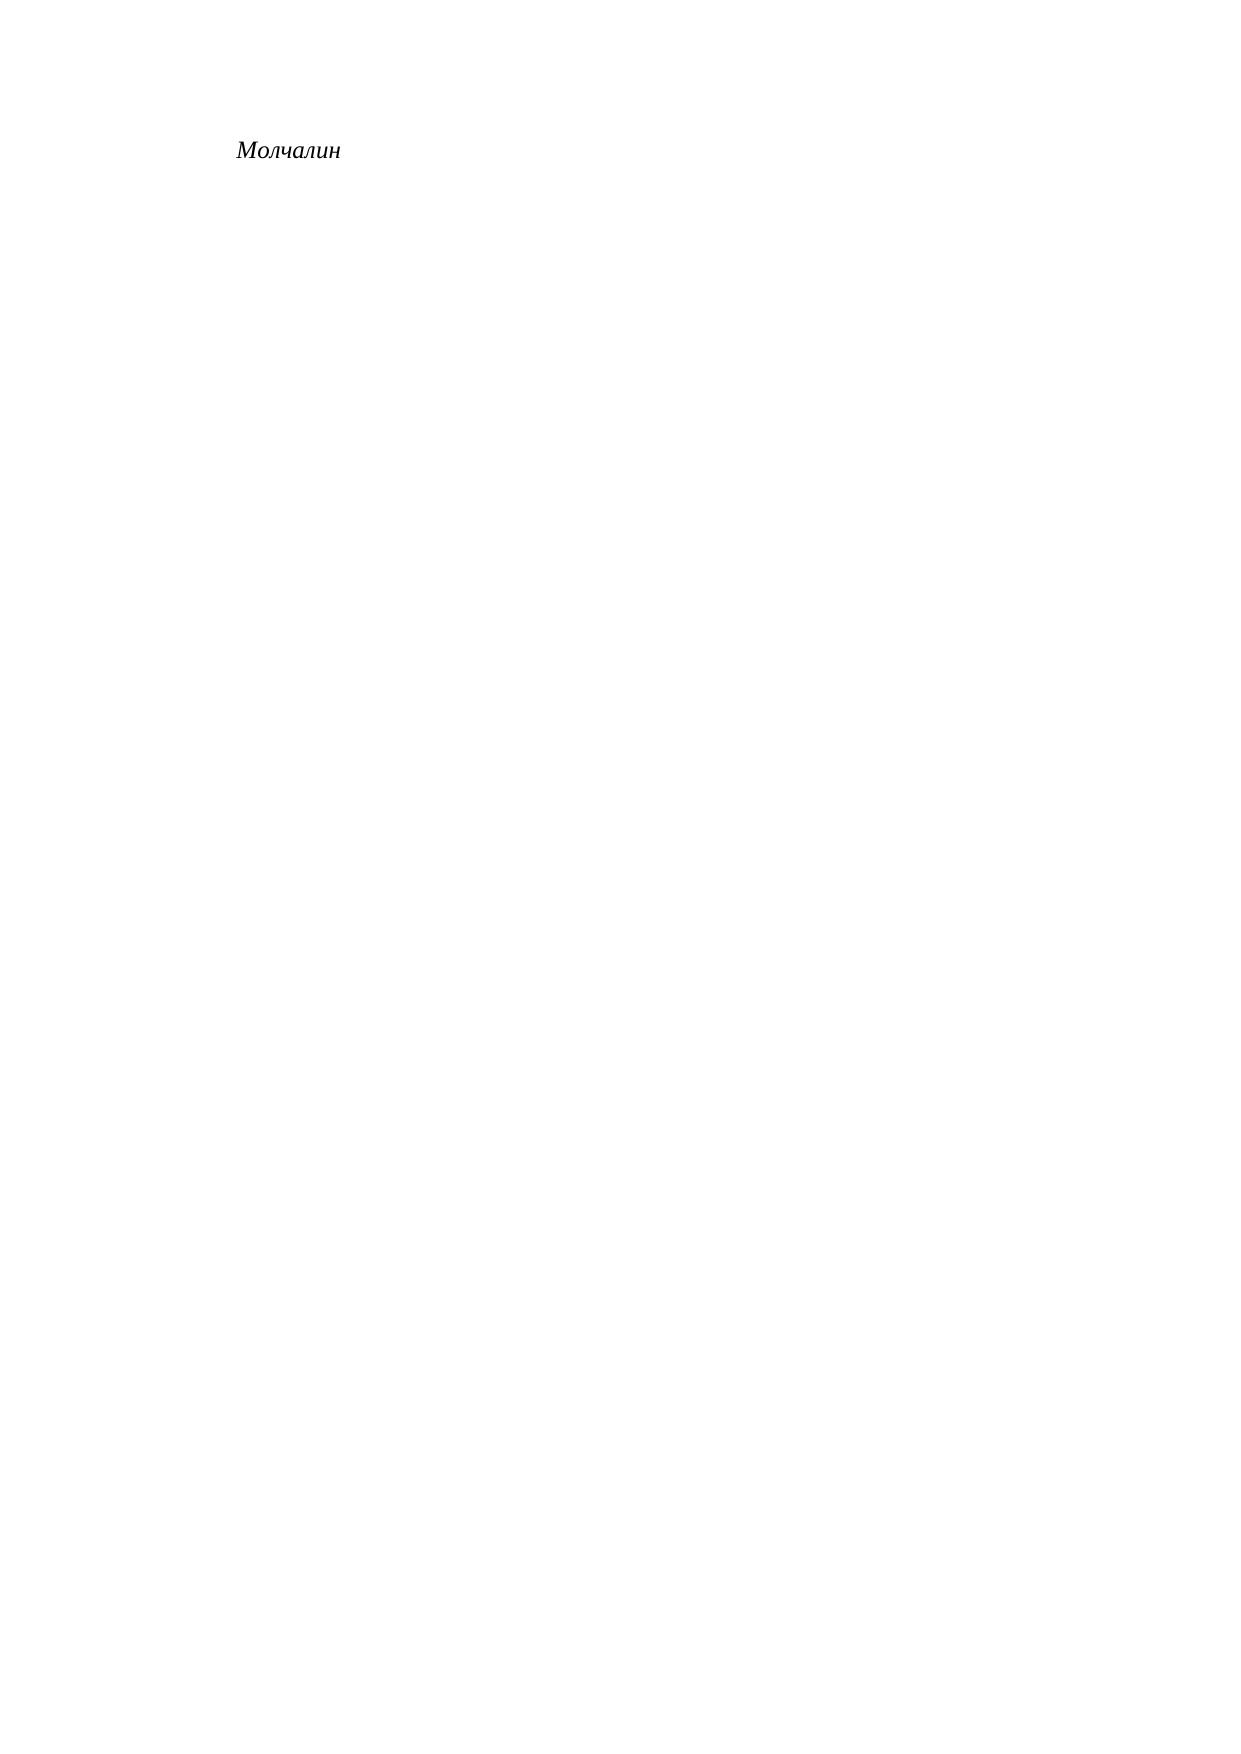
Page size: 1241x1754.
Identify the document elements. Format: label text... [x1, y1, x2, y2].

text Молчалин [236, 135, 1167, 164]
